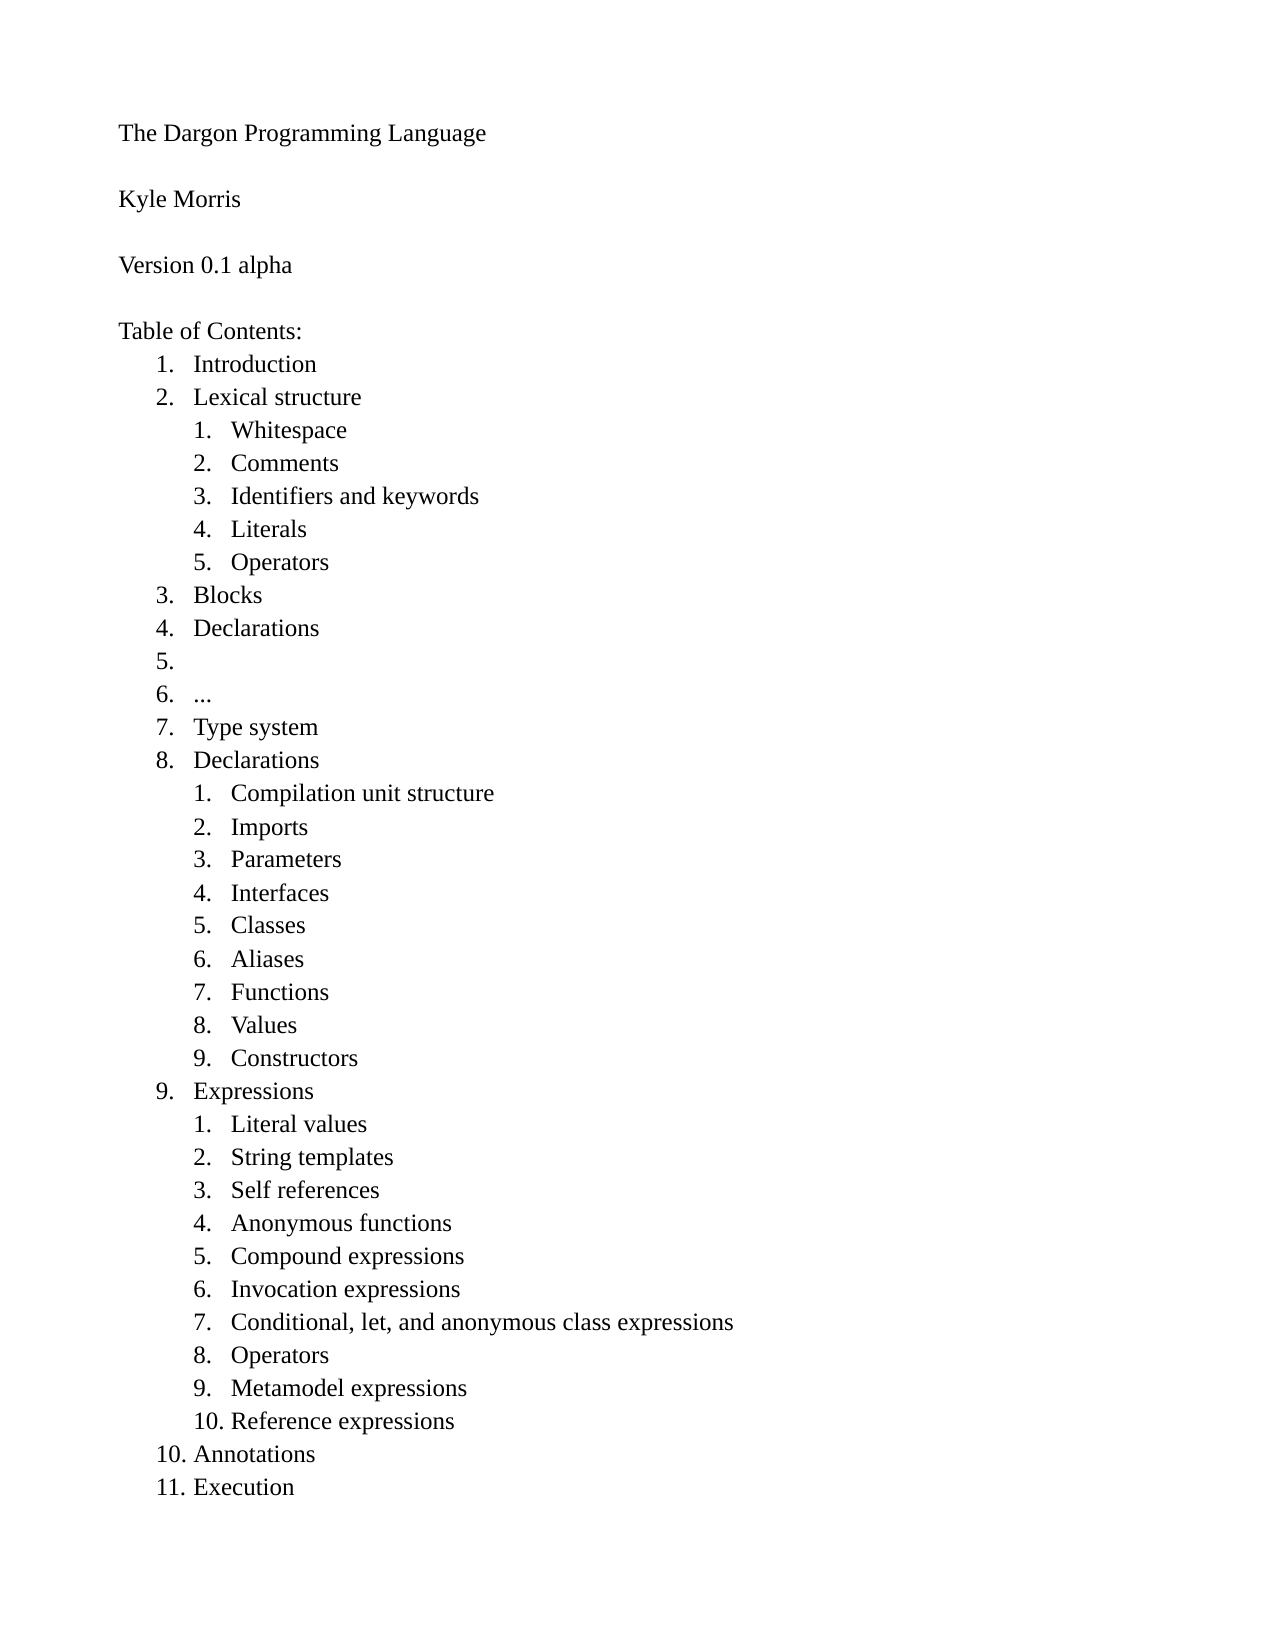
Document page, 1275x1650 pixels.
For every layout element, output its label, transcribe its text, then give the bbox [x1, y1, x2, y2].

list Compilation unit structure [193, 778, 1157, 807]
list Imports [193, 812, 1157, 840]
list Anonymous functions [193, 1208, 1157, 1237]
text Table of Contents: [118, 316, 1157, 345]
list Whitespace [193, 415, 1157, 444]
list Operators [193, 1340, 1157, 1369]
list Classes [193, 911, 1157, 939]
list Values [193, 1010, 1157, 1038]
list Annotations [156, 1439, 1157, 1468]
list Expressions [156, 1076, 1157, 1104]
text Kyle Morris [118, 184, 1157, 213]
text The Dargon Programming Language [118, 118, 1157, 147]
list Literal values [193, 1109, 1157, 1137]
list Metamodel expressions [193, 1373, 1157, 1402]
list Lexical structure [156, 382, 1157, 411]
list Reference expressions [193, 1406, 1157, 1435]
list Interfaces [193, 878, 1157, 906]
list Declarations [156, 746, 1157, 774]
list Constructors [193, 1043, 1157, 1071]
list Introduction [156, 349, 1157, 378]
list Self references [193, 1175, 1157, 1203]
list Aliases [193, 944, 1157, 972]
list Literals [193, 514, 1157, 543]
list String templates [193, 1142, 1157, 1171]
list Compound expressions [193, 1241, 1157, 1269]
list Declarations [156, 613, 1157, 642]
list Blocks [156, 580, 1157, 609]
list Conditional, let, and anonymous class expressions [193, 1307, 1157, 1336]
list Functions [193, 977, 1157, 1005]
list Identifiers and keywords [193, 481, 1157, 510]
list Invocation expressions [193, 1274, 1157, 1303]
list ... [156, 679, 1157, 708]
list Execution [156, 1472, 1157, 1501]
text Version 0.1 alpha [118, 250, 1157, 279]
list Parameters [193, 844, 1157, 873]
list Operators [193, 547, 1157, 576]
list Comments [193, 448, 1157, 477]
list Type system [156, 712, 1157, 741]
